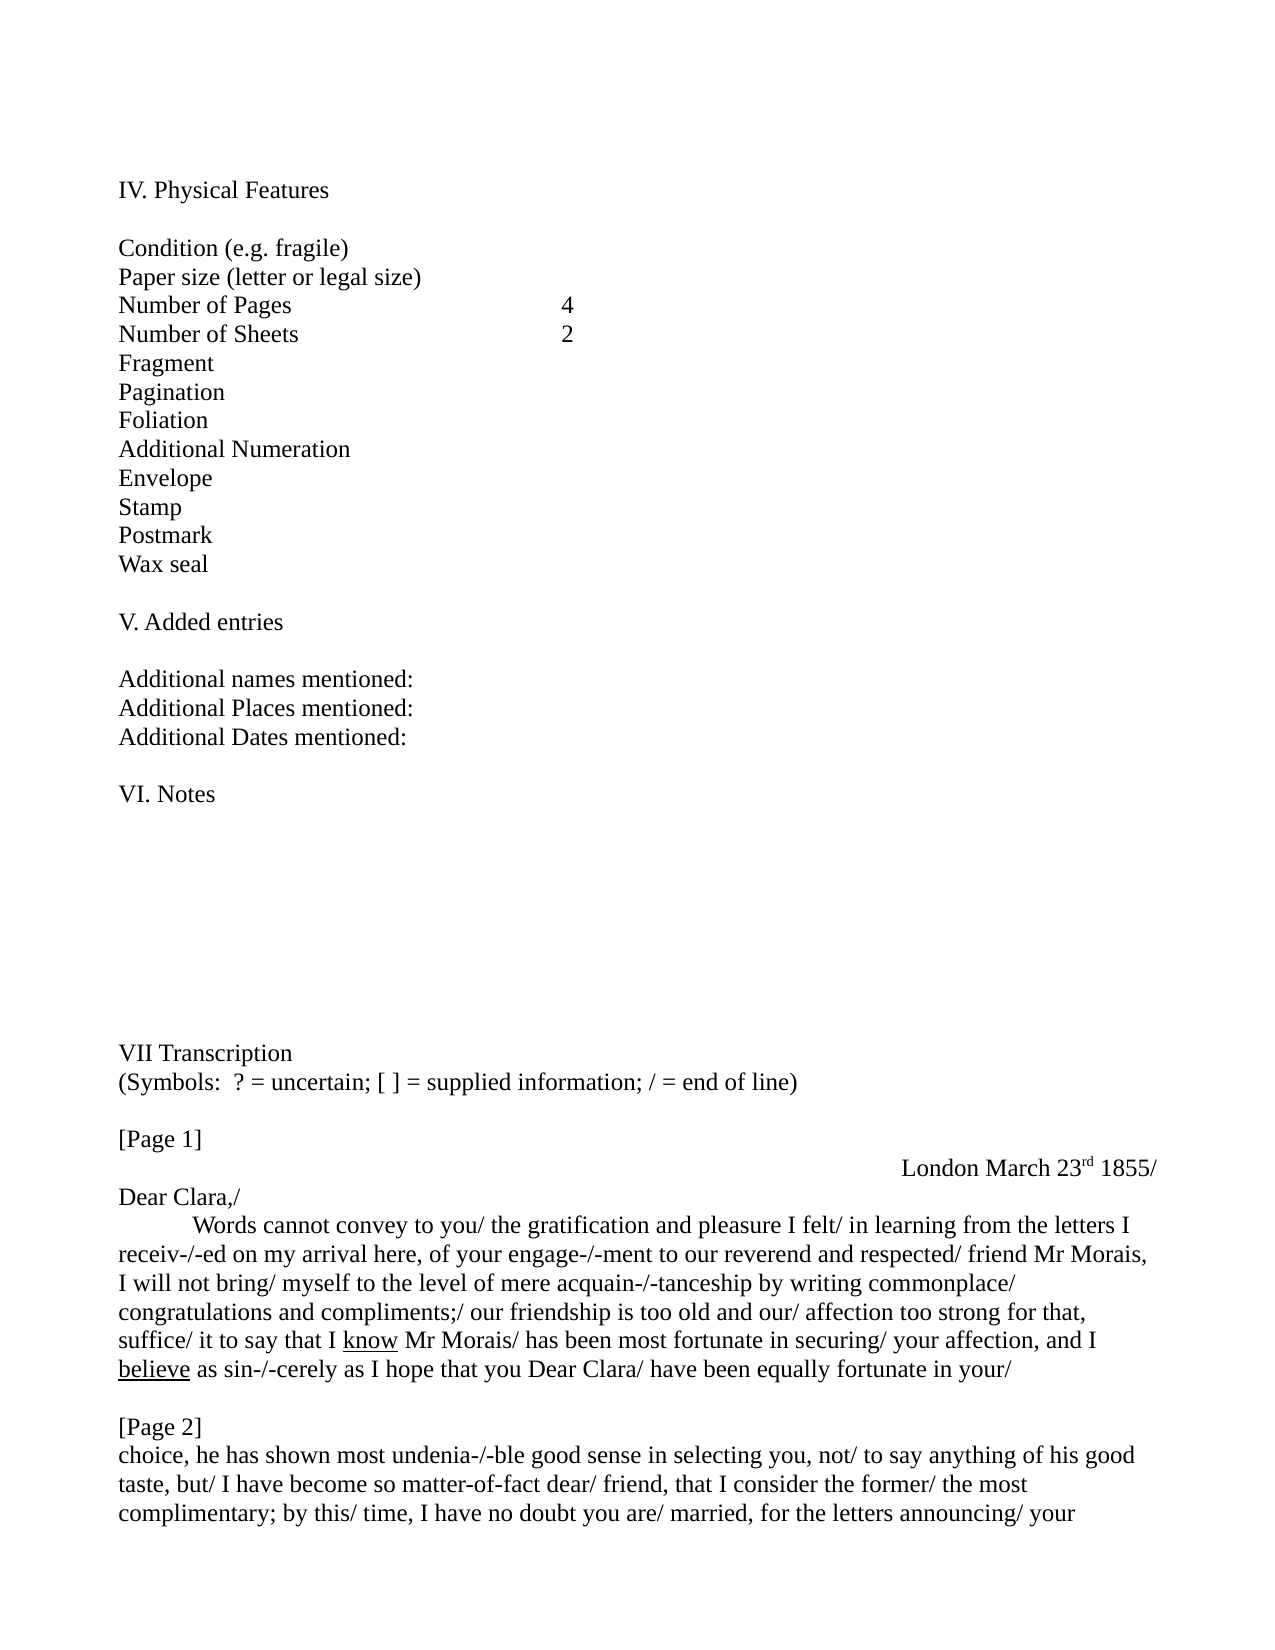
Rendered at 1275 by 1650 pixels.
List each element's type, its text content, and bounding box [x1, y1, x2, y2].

text V. Added entries [118, 607, 1157, 636]
text VI. Notes [118, 779, 1157, 808]
text Additional names mentioned: [118, 664, 1157, 693]
text Number of Sheets 2 [118, 319, 1157, 348]
text Dear Clara,/ [118, 1182, 1157, 1211]
text Paper size (letter or legal size) [118, 262, 1157, 291]
text VII Transcription [118, 1038, 1157, 1067]
text Fragment [118, 348, 1157, 377]
text Additional Dates mentioned: [118, 722, 1157, 751]
text (Symbols: ? = uncertain; [ ] = supplied information; / = end of line) [118, 1067, 1157, 1096]
text London March 23rd 1855/ [118, 1153, 1157, 1182]
text Stamp [118, 492, 1157, 521]
text Condition (e.g. fragile) [118, 233, 1157, 262]
text [Page 1] [118, 1124, 1157, 1153]
text [Page 2] [118, 1412, 1157, 1441]
text Wax seal [118, 549, 1157, 578]
text IV. Physical Features [118, 176, 1157, 204]
text Envelope [118, 463, 1157, 492]
text choice, he has shown most undenia-/-ble good sense in selecting you, not/ to say anything of his good taste, but/ I have become so matter-of-fact dear/ friend, that I consider the former/ the most complimentary; by this/ time, I have no doubt you are/ married, for the letters announcing/ your [118, 1441, 1157, 1527]
text Foliation [118, 406, 1157, 434]
text Number of Pages 4 [118, 291, 1157, 319]
text Words cannot convey to you/ the gratification and pleasure I felt/ in learning from the letters I receiv-/-ed on my arrival here, of your engage-/-ment to our reverend and respected/ friend Mr Morais, I will not bring/ myself to the level of mere acquain-/-tanceship by writing commonplace/ congratulations and compliments;/ our friendship is too old and our/ affection too strong for that, suffice/ it to say that I know Mr Morais/ has been most fortunate in securing/ your affection, and I believe as sin-/-cerely as I hope that you Dear Clara/ have been equally fortunate in your/ [118, 1211, 1157, 1383]
text Pagination [118, 377, 1157, 406]
text Postmark [118, 521, 1157, 549]
text Additional Places mentioned: [118, 693, 1157, 722]
text Additional Numeration [118, 434, 1157, 463]
